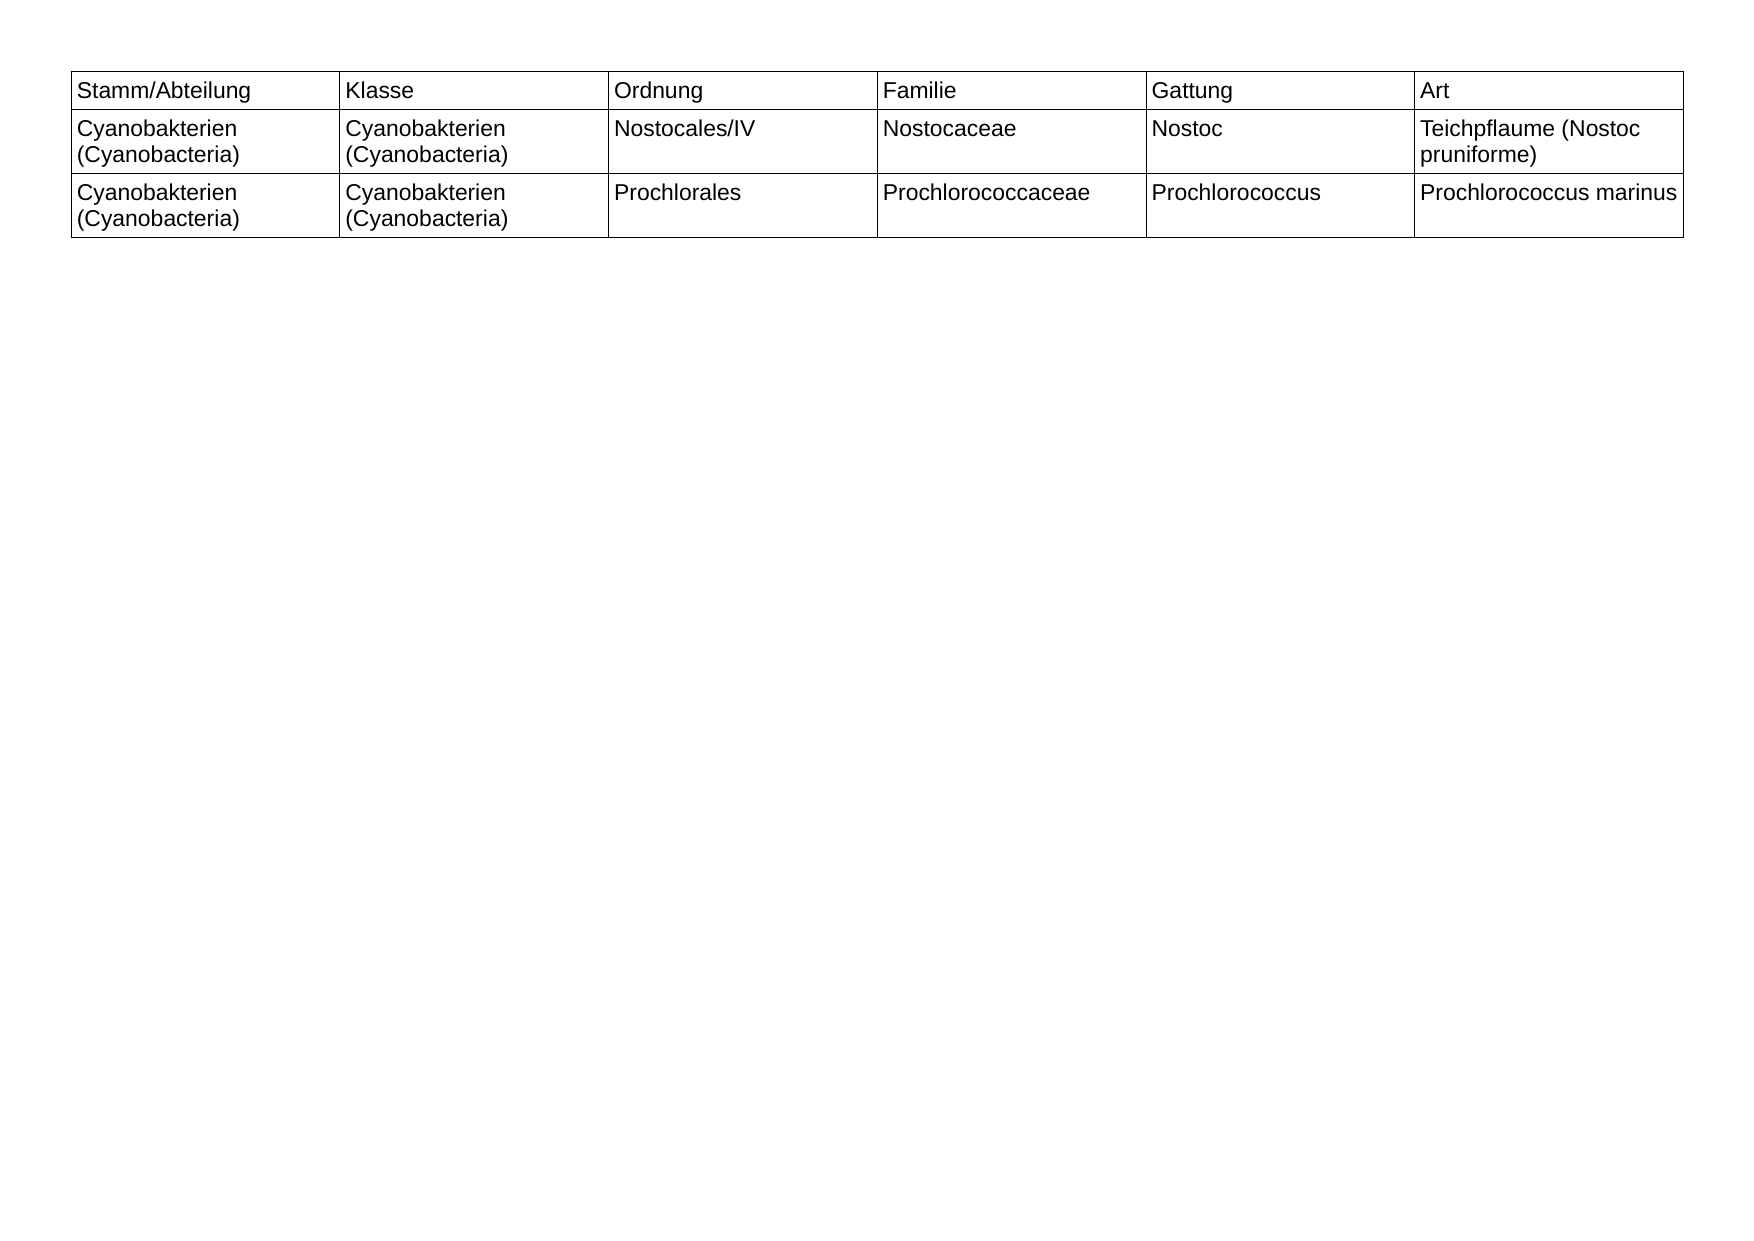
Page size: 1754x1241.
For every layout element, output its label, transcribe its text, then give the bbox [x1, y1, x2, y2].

table_header Klasse [340, 72, 608, 109]
table_header Ordnung [609, 72, 877, 109]
table_header Art [1415, 72, 1683, 109]
table_cell Cyanobakterien (Cyanobacteria) [72, 110, 339, 173]
table_cell Cyanobakterien (Cyanobacteria) [340, 110, 608, 173]
table_header Gattung [1147, 72, 1414, 109]
table_cell Nostoc [1147, 110, 1414, 173]
table_cell Prochlorococcus marinus [1415, 174, 1683, 237]
table_cell Nostocaceae [878, 110, 1146, 173]
table_header Stamm/Abteilung [72, 72, 339, 109]
table_cell Nostocales/IV [609, 110, 877, 173]
table_header Familie [878, 72, 1146, 109]
table_cell Prochlorococcaceae [878, 174, 1146, 237]
table_cell Teichpflaume (Nostoc pruniforme) [1415, 110, 1683, 173]
table_cell Prochlorococcus [1147, 174, 1414, 237]
table_cell Cyanobakterien (Cyanobacteria) [340, 174, 608, 237]
table_cell Cyanobakterien (Cyanobacteria) [72, 174, 339, 237]
table_cell Prochlorales [609, 174, 877, 237]
